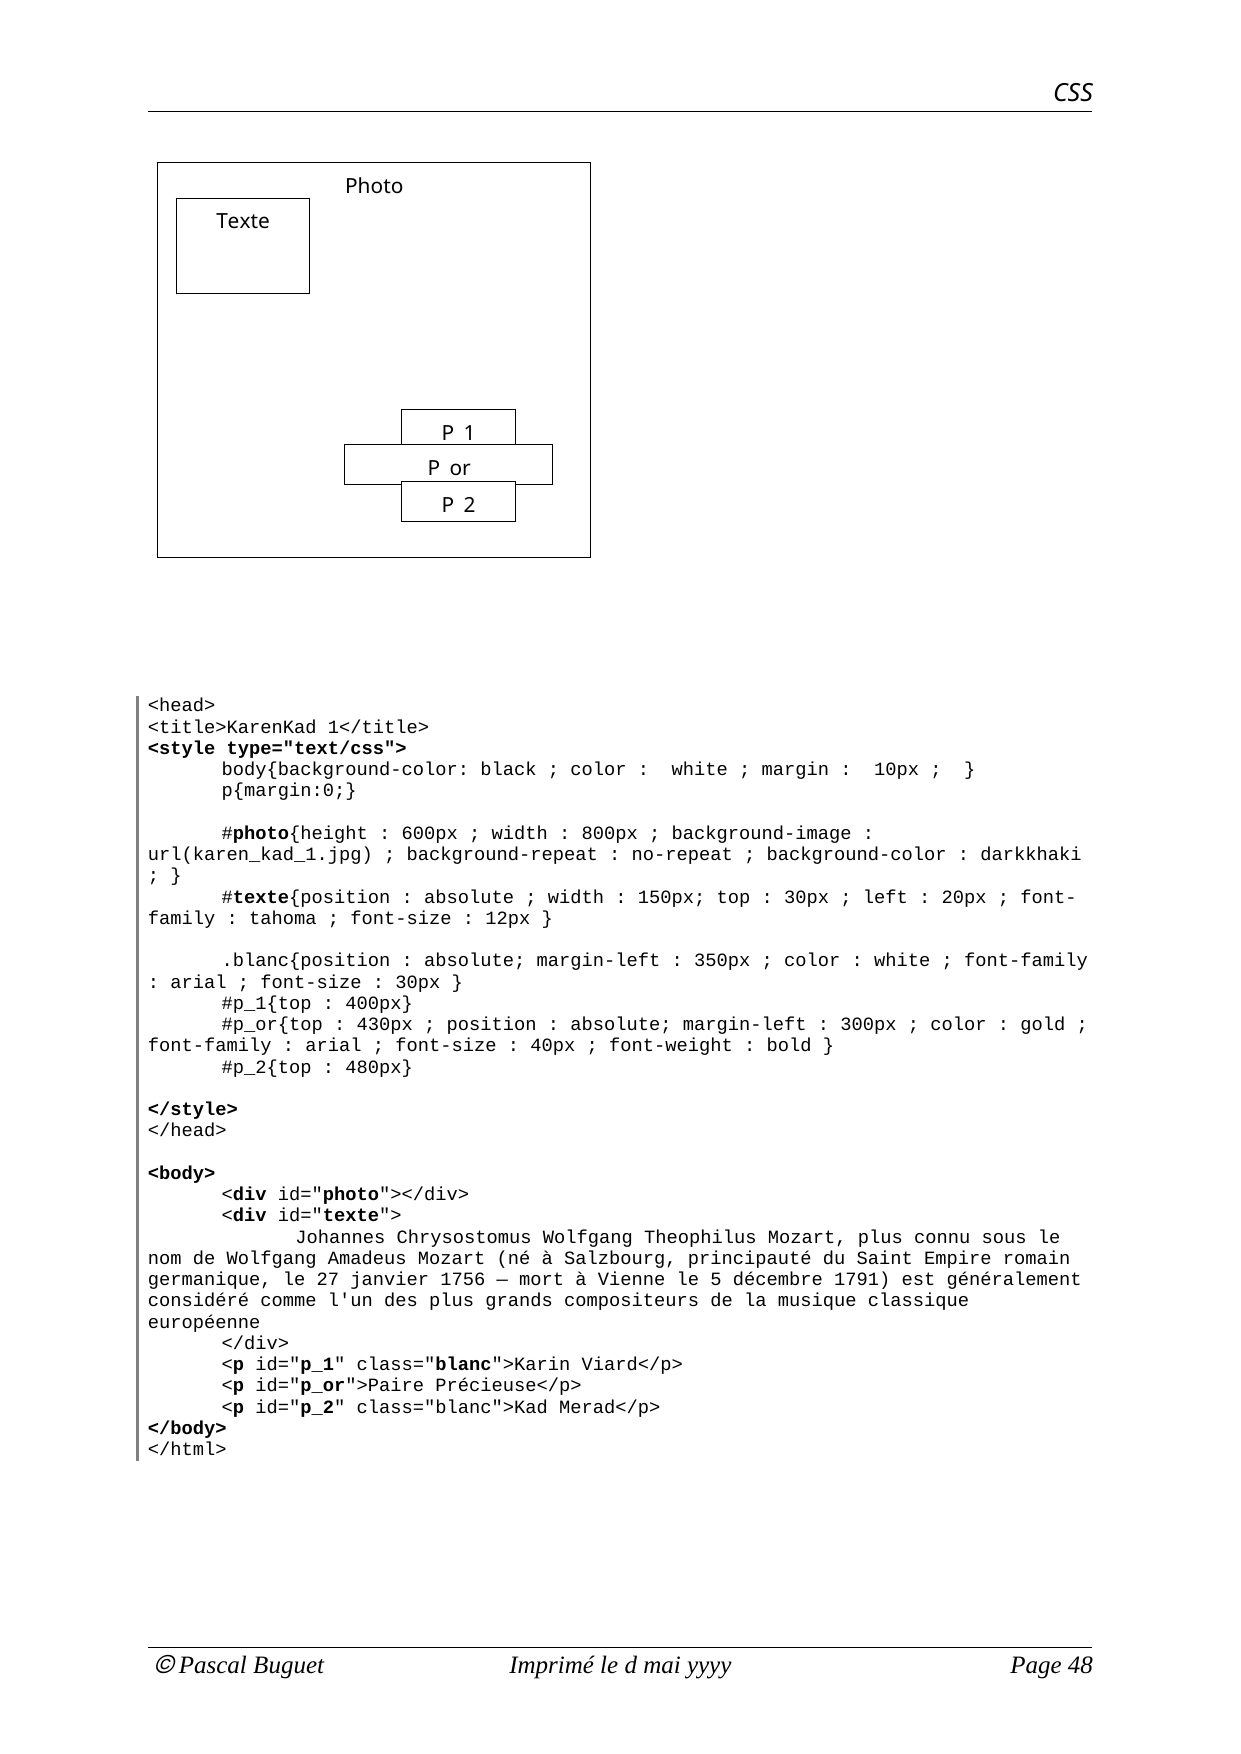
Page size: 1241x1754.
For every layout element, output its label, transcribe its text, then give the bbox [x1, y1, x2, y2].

text P_2 [417, 490, 499, 512]
text <body> [148, 1164, 1092, 1185]
text P_1 [417, 418, 499, 440]
text p{margin:0;} [148, 781, 1092, 802]
text #p_1{top : 400px} [148, 994, 1092, 1015]
text </head> [148, 1121, 1092, 1142]
text .blanc{position : absolute; margin-left : 350px ; color : white ; font-family : arial ; font-size : 30px } [148, 951, 1092, 994]
text #photo{height : 600px ; width : 800px ; background-image : url(karen_kad_1.jpg) ; background-repeat : no-repeat ; background-color : darkkhaki ; } [148, 824, 1092, 887]
text P_or [361, 453, 537, 476]
text <p id="p_1" class="blanc">Karin Viard</p> [148, 1355, 1092, 1376]
text <p id="p_2" class="blanc">Kad Merad</p> [148, 1397, 1092, 1419]
text <style type="text/css"> [148, 739, 1092, 760]
text <title>KarenKad 1</title> [148, 717, 1092, 739]
text <p id="p_or">Paire Précieuse</p> [148, 1376, 1092, 1397]
text Photo [173, 171, 574, 199]
text </style> [148, 1100, 1092, 1121]
text </html> [148, 1440, 1092, 1461]
text #p_2{top : 480px} [148, 1057, 1092, 1079]
text <div id="texte"> [148, 1206, 1092, 1227]
text Johannes Chrysostomus Wolfgang Theophilus Mozart, plus connu sous le nom de Wolfgang Amadeus Mozart (né à Salzbourg, principauté du Saint Empire romain germanique, le 27 janvier 1756 — mort à Vienne le 5 décembre 1791) est généralement considéré comme l'un des plus grands compositeurs de la musique classique européenne [148, 1227, 1092, 1334]
text #p_or{top : 430px ; position : absolute; margin-left : 300px ; color : gold ; font-family : arial ; font-size : 40px ; font-weight : bold } [148, 1015, 1092, 1057]
text <head> [148, 696, 1092, 717]
text body{background-color: black ; color : white ; margin : 10px ; } [148, 760, 1092, 781]
text </body> [148, 1419, 1092, 1440]
text </div> [148, 1334, 1092, 1355]
text #texte{position : absolute ; width : 150px; top : 30px ; left : 20px ; font-family : tahoma ; font-size : 12px } [148, 887, 1092, 930]
text Texte [192, 207, 293, 235]
text <div id="photo"></div> [148, 1185, 1092, 1206]
